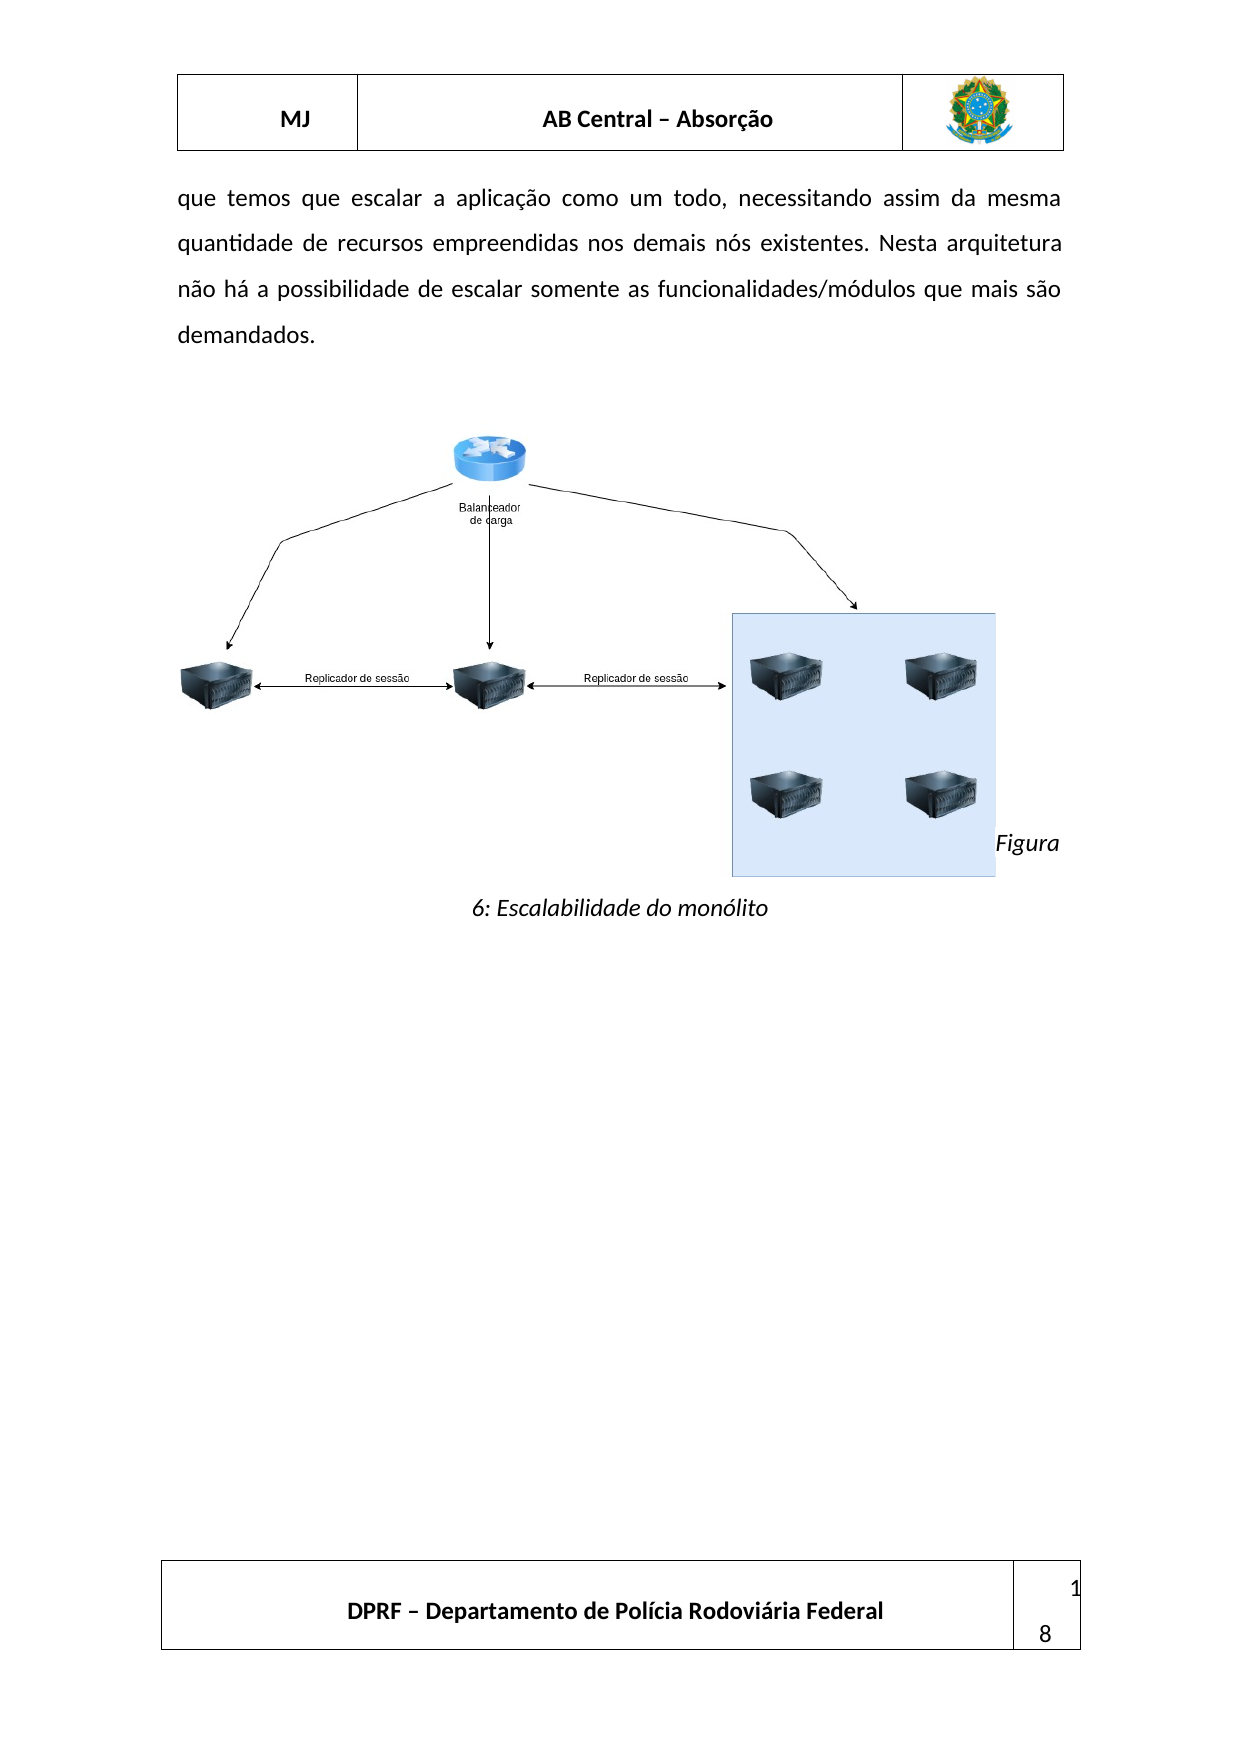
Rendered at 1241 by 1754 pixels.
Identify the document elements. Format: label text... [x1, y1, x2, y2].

text Figura 6: Escalabilidade do monólito [177, 423, 1063, 923]
text A escalabilidade vertical do monólito é possível levanto em consideração o aumento de nós no cluster, contudo esta escalabilidade é prejudicada tendo em vista que temos que escalar a aplicação como um todo, necessitando assim da mesma quantidade de recursos empreendidas nos demais nós existentes. Nesta arquitetura não há a possibilidade de escalar somente as funcionalidades/módulos que mais são demandados. [177, 212, 1063, 228]
picture [180, 422, 996, 877]
text A escalabilidade vertical do monólito é possível levanto em consideração o aumento de nós no cluster, contudo esta escalabilidade é prejudicada tendo em vista que temos que escalar a aplicação como um todo, necessitando assim da mesma quantidade de recursos empreendidas nos demais nós existentes. Nesta arquitetura não há a possibilidade de escalar somente as funcionalidades/módulos que mais são demandados. [177, 258, 1063, 273]
picture [944, 75, 1020, 149]
text A escalabilidade vertical do monólito é possível levanto em consideração o aumento de nós no cluster, contudo esta escalabilidade é prejudicada tendo em vista que temos que escalar a aplicação como um todo, necessitando assim da mesma quantidade de recursos empreendidas nos demais nós existentes. Nesta arquitetura não há a possibilidade de escalar somente as funcionalidades/módulos que mais são demandados. [177, 304, 1063, 349]
